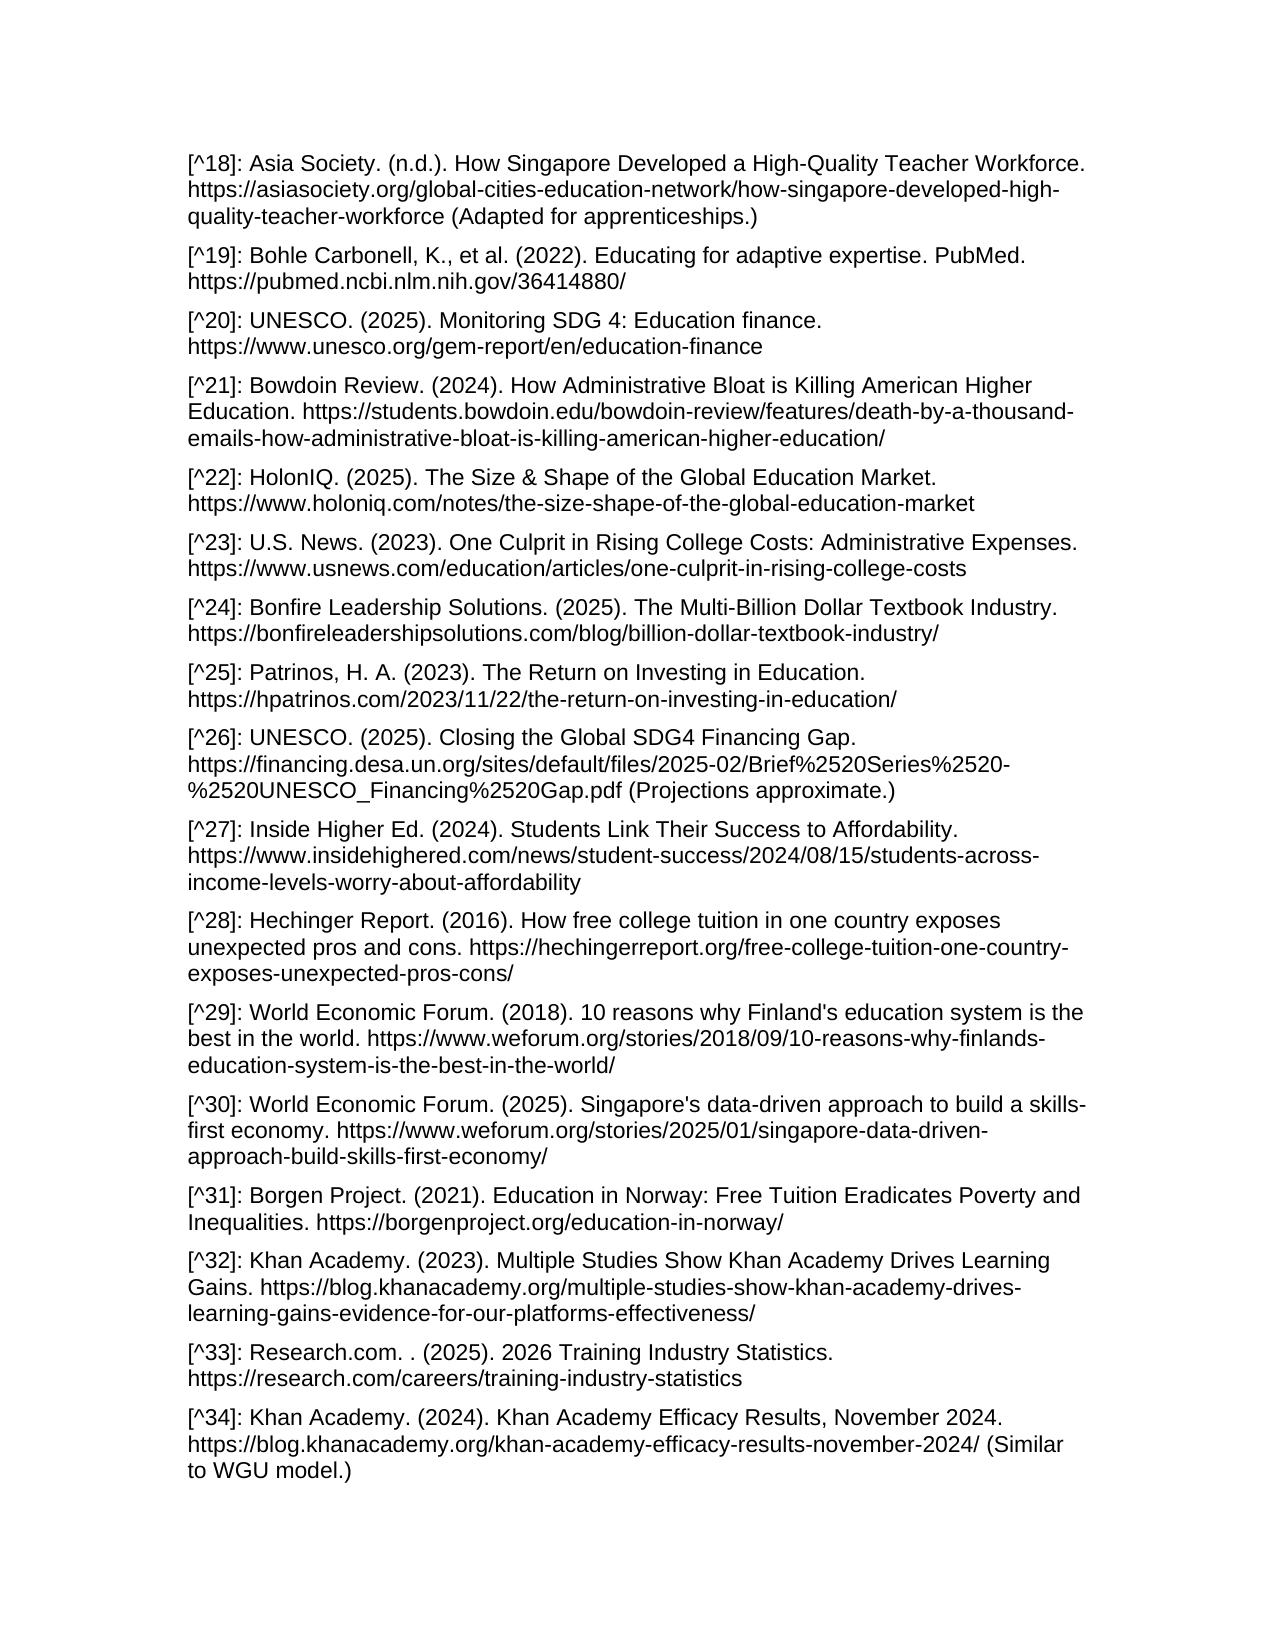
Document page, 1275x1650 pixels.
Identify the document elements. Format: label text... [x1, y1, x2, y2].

text [^22]: HolonIQ. (2025). The Size & Shape of the Global Education Market. https://www.holoniq.com/notes/the-size-shape-of-the-global-education-market [187, 463, 1087, 516]
text [^29]: World Economic Forum. (2018). 10 reasons why Finland's education system is the best in the world. https://www.weforum.org/stories/2018/09/10-reasons-why-finlands-education-system-is-the-best-in-the-world/ [187, 999, 1087, 1078]
text [^20]: UNESCO. (2025). Monitoring SDG 4: Education finance. https://www.unesco.org/gem-report/en/education-finance [187, 307, 1087, 359]
text [^26]: UNESCO. (2025). Closing the Global SDG4 Financing Gap. https://financing.desa.un.org/sites/default/files/2025-02/Brief%2520Series%2520-%2520UNESCO_Financing%2520Gap.pdf (Projections approximate.) [187, 724, 1087, 803]
text [^18]: Asia Society. (n.d.). How Singapore Developed a High-Quality Teacher Workforce. https://asiasociety.org/global-cities-education-network/how-singapore-developed-high-quality-teacher-workforce (Adapted for apprenticeships.) [187, 150, 1087, 229]
text [^34]: Khan Academy. (2024). Khan Academy Efficacy Results, November 2024. https://blog.khanacademy.org/khan-academy-efficacy-results-november-2024/ (Similar to WGU model.) [187, 1404, 1087, 1483]
text [^27]: Inside Higher Ed. (2024). Students Link Their Success to Affordability. https://www.insidehighered.com/news/student-success/2024/08/15/students-across-income-levels-worry-about-affordability [187, 816, 1087, 895]
text [^30]: World Economic Forum. (2025). Singapore's data-driven approach to build a skills-first economy. https://www.weforum.org/stories/2025/01/singapore-data-driven-approach-build-skills-first-economy/ [187, 1091, 1087, 1170]
text [^23]: U.S. News. (2023). One Culprit in Rising College Costs: Administrative Expenses. https://www.usnews.com/education/articles/one-culprit-in-rising-college-costs [187, 529, 1087, 581]
text [^28]: Hechinger Report. (2016). How free college tuition in one country exposes unexpected pros and cons. https://hechingerreport.org/free-college-tuition-one-country-exposes-unexpected-pros-cons/ [187, 907, 1087, 987]
text [^25]: Patrinos, H. A. (2023). The Return on Investing in Education. https://hpatrinos.com/2023/11/22/the-return-on-investing-in-education/ [187, 659, 1087, 712]
text [^31]: Borgen Project. (2021). Education in Norway: Free Tuition Eradicates Poverty and Inequalities. https://borgenproject.org/education-in-norway/ [187, 1182, 1087, 1235]
text [^33]: Research.com. . (2025). 2026 Training Industry Statistics. https://research.com/careers/training-industry-statistics [187, 1339, 1087, 1392]
text [^19]: Bohle Carbonell, K., et al. (2022). Educating for adaptive expertise. PubMed. https://pubmed.ncbi.nlm.nih.gov/36414880/ [187, 242, 1087, 294]
text [^24]: Bonfire Leadership Solutions. (2025). The Multi-Billion Dollar Textbook Industry. https://bonfireleadershipsolutions.com/blog/billion-dollar-textbook-industry/ [187, 594, 1087, 647]
text [^21]: Bowdoin Review. (2024). How Administrative Bloat is Killing American Higher Education. https://students.bowdoin.edu/bowdoin-review/features/death-by-a-thousand-emails-how-administrative-bloat-is-killing-american-higher-education/ [187, 372, 1087, 451]
text [^32]: Khan Academy. (2023). Multiple Studies Show Khan Academy Drives Learning Gains. https://blog.khanacademy.org/multiple-studies-show-khan-academy-drives-learning-gains-evidence-for-our-platforms-effectiveness/ [187, 1247, 1087, 1326]
